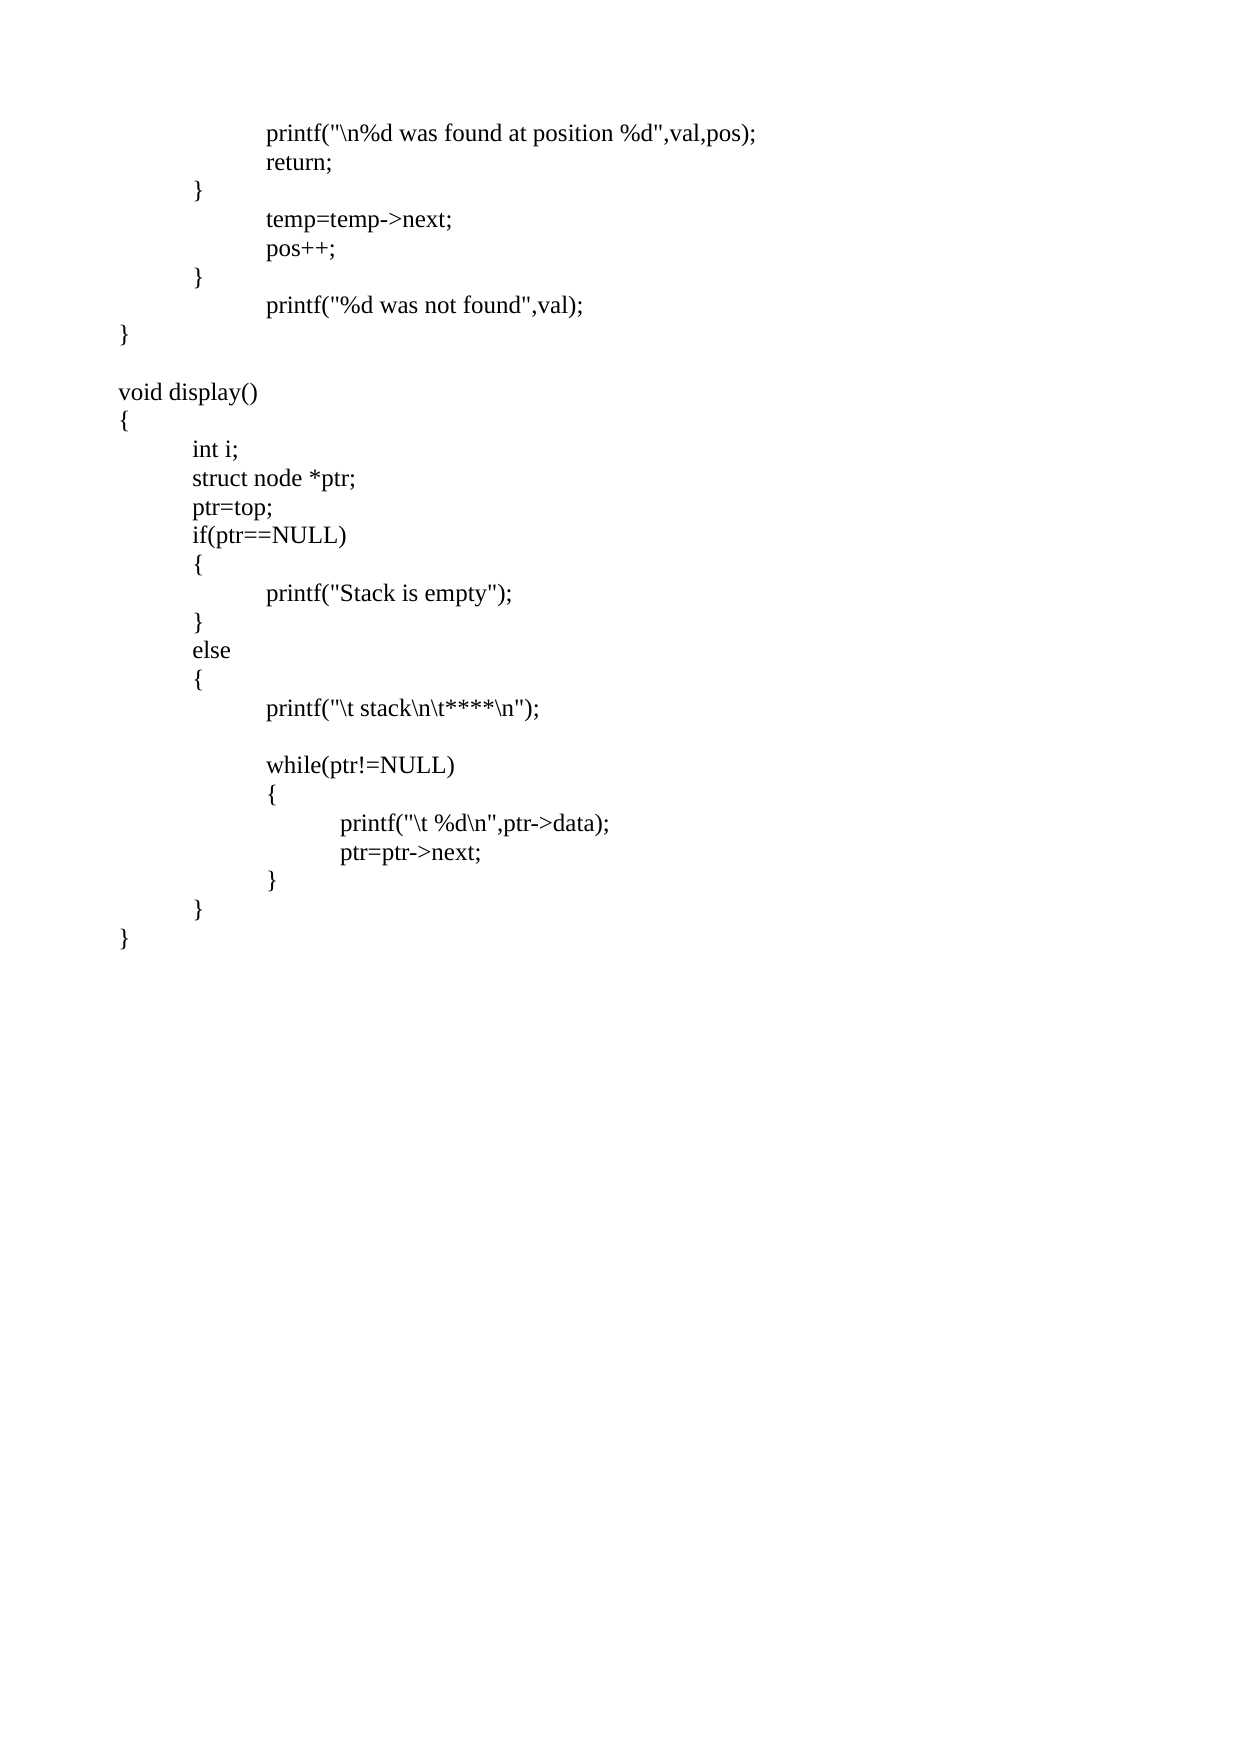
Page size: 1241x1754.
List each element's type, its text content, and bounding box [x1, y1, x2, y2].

text else [118, 636, 1122, 664]
text if(ptr==NULL) [118, 521, 1122, 549]
text printf("\t stack\n\t****\n"); [118, 693, 1122, 722]
text ptr=ptr->next; [118, 837, 1122, 866]
text } [118, 262, 1122, 291]
text { [118, 406, 1122, 434]
text } [118, 607, 1122, 636]
text { [118, 549, 1122, 578]
text } [118, 176, 1122, 204]
text return; [118, 147, 1122, 176]
text } [118, 866, 1122, 894]
text } [118, 923, 1122, 952]
text printf("%d was not found",val); [118, 291, 1122, 319]
text } [118, 319, 1122, 348]
text int i; [118, 434, 1122, 463]
text ptr=top; [118, 492, 1122, 521]
text printf("Stack is empty"); [118, 578, 1122, 607]
text pos++; [118, 233, 1122, 262]
text { [118, 664, 1122, 693]
text } [118, 894, 1122, 923]
text printf("\n%d was found at position %d",val,pos); [118, 118, 1122, 147]
text { [118, 779, 1122, 808]
text struct node *ptr; [118, 463, 1122, 492]
text printf("\t %d\n",ptr->data); [118, 808, 1122, 837]
text void display() [118, 377, 1122, 406]
text while(ptr!=NULL) [118, 751, 1122, 779]
text temp=temp->next; [118, 204, 1122, 233]
